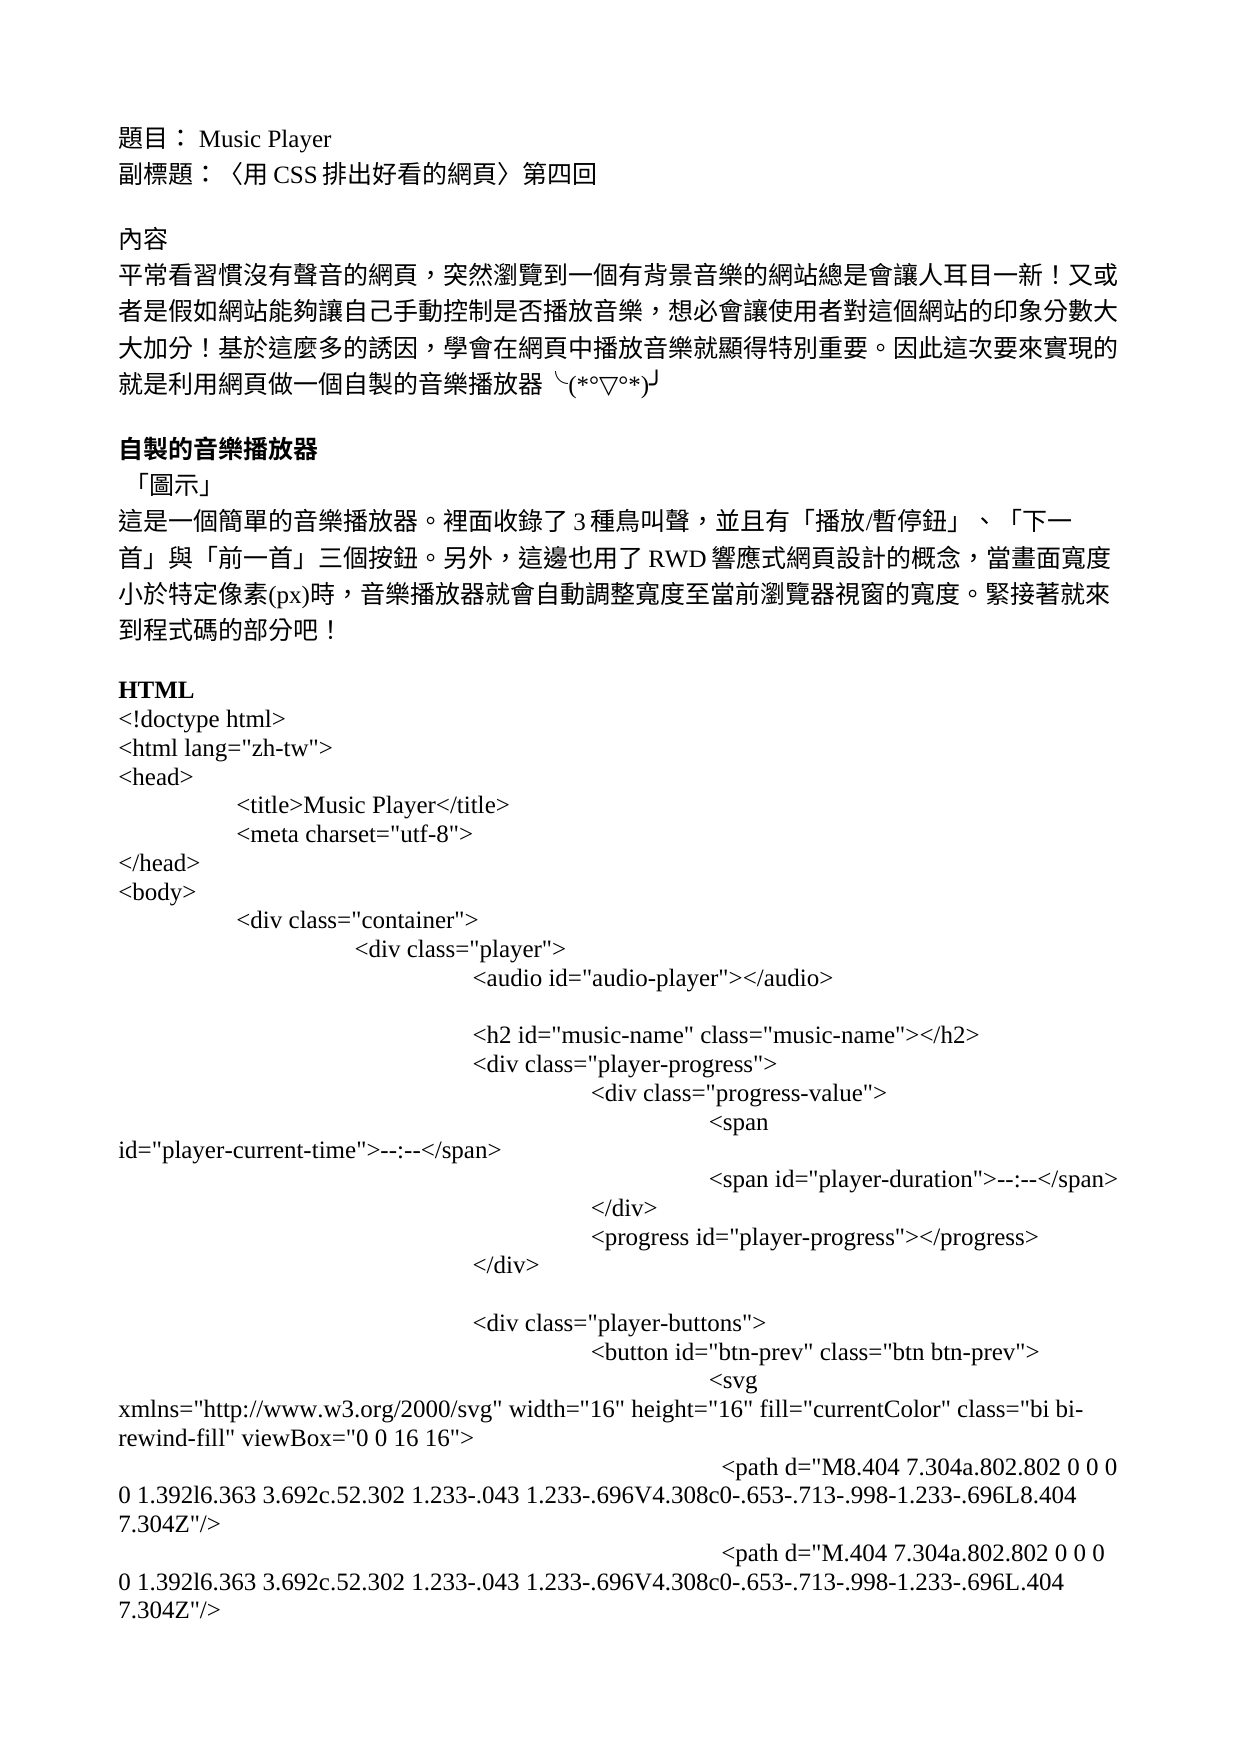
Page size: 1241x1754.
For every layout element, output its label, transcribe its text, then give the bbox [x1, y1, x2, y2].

text 內容 [118, 219, 1122, 256]
text 「圖示」 [118, 466, 1122, 502]
text <path d="M8.404 7.304a.802.802 0 0 0 0 1.392l6.363 3.692c.52.302 1.233-.043 1.233-.696V4.308c0-.653-.713-.998-1.233-.696L8.404 7.304Z"/> [118, 1452, 1122, 1538]
text </div> [118, 1251, 1122, 1279]
text <!doctype html> [118, 704, 1122, 733]
text 題目： Music Player [118, 118, 1122, 154]
text <progress id="player-progress"></progress> [118, 1222, 1122, 1251]
text <span id="player-duration">--:--</span> [118, 1164, 1122, 1193]
text <meta charset="utf-8"> [118, 819, 1122, 848]
text 這是一個簡單的音樂播放器。裡面收錄了3種鳥叫聲，並且有「播放/暫停鈕」、「下一首」與「前一首」三個按鈕。另外，這邊也用了RWD響應式網頁設計的概念，當畫面寬度小於特定像素(px)時，音樂播放器就會自動調整寬度至當前瀏覽器視窗的寬度。緊接著就來到程式碼的部分吧！ [118, 502, 1122, 647]
text <head> [118, 762, 1122, 791]
text <div class="player"> [118, 934, 1122, 963]
text <div class="progress-value"> [118, 1078, 1122, 1107]
text <span id="player-current-time">--:--</span> [118, 1107, 1122, 1164]
text <div class="container"> [118, 906, 1122, 934]
text <path d="M.404 7.304a.802.802 0 0 0 0 1.392l6.363 3.692c.52.302 1.233-.043 1.233-.696V4.308c0-.653-.713-.998-1.233-.696L.404 7.304Z"/> [118, 1538, 1122, 1624]
text HTML [118, 676, 1122, 704]
text <svg xmlns="http://www.w3.org/2000/svg" width="16" height="16" fill="currentColor" class="bi bi-rewind-fill" viewBox="0 0 16 16"> [118, 1366, 1122, 1452]
text <div class="player-progress"> [118, 1049, 1122, 1078]
text <div class="player-buttons"> [118, 1308, 1122, 1337]
text 自製的音樂播放器 [118, 429, 1122, 466]
text <audio id="audio-player"></audio> [118, 963, 1122, 992]
text </div> [118, 1193, 1122, 1222]
text </head> [118, 848, 1122, 877]
text <button id="btn-prev" class="btn btn-prev"> [118, 1337, 1122, 1366]
text 平常看習慣沒有聲音的網頁，突然瀏覽到一個有背景音樂的網站總是會讓人耳目一新！又或者是假如網站能夠讓自己手動控制是否播放音樂，想必會讓使用者對這個網站的印象分數大大加分！基於這麼多的誘因，學會在網頁中播放音樂就顯得特別重要。因此這次要來實現的就是利用網頁做一個自製的音樂播放器╰(*°▽°*)╯ [118, 256, 1122, 401]
text <title>Music Player</title> [118, 791, 1122, 819]
text 副標題：〈用CSS排出好看的網頁〉第四回 [118, 154, 1122, 191]
text <h2 id="music-name" class="music-name"></h2> [118, 1021, 1122, 1049]
text <html lang="zh-tw"> [118, 733, 1122, 762]
text <body> [118, 877, 1122, 906]
